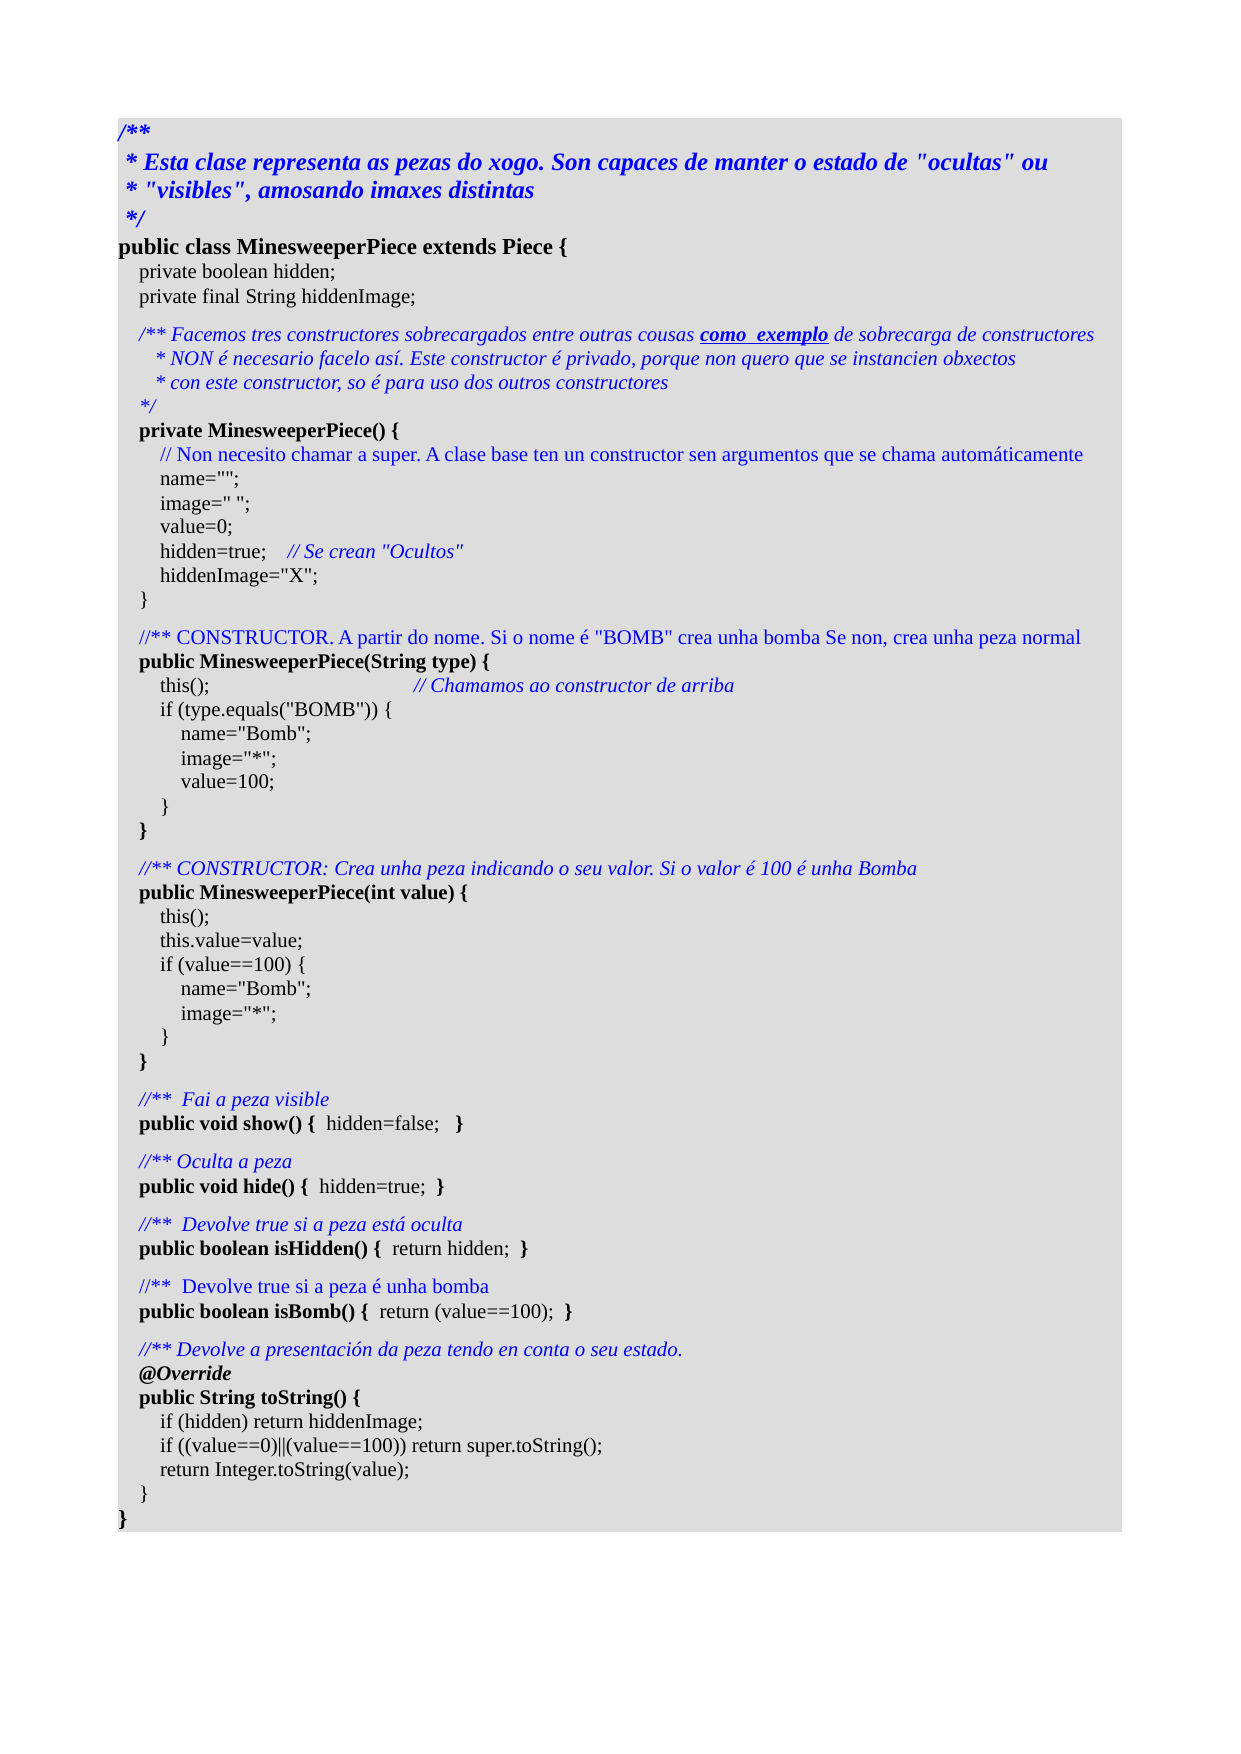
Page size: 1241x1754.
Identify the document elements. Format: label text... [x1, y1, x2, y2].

text if (value==100) { [118, 952, 1122, 976]
text * con este constructor, so é para uso dos outros constructores [118, 370, 1122, 394]
text /** [118, 118, 1122, 147]
text hiddenImage="X"; [118, 563, 1122, 587]
text */ [118, 394, 1122, 418]
text } [118, 1048, 1122, 1073]
text public MinesweeperPiece(int value) { [118, 880, 1122, 904]
text /** Facemos tres constructores sobrecargados entre outras cousas como exemplo de sobrecarga de constructores [118, 322, 1122, 346]
text } [118, 1024, 1122, 1048]
text public String toString() { [118, 1385, 1122, 1409]
text } [118, 1481, 1122, 1505]
text * "visibles", amosando imaxes distintas [118, 176, 1122, 204]
text name=""; [118, 466, 1122, 490]
text //** CONSTRUCTOR. A partir do nome. Si o nome é "BOMB" crea unha bomba Se non, crea unha peza normal [118, 625, 1122, 649]
text private MinesweeperPiece() { [118, 418, 1122, 442]
text //** Devolve true si a peza está oculta [118, 1212, 1122, 1236]
text name="Bomb"; [118, 721, 1122, 745]
text this(); [118, 904, 1122, 928]
text //** Oculta a peza [118, 1149, 1122, 1173]
text public class MinesweeperPiece extends Piece { [118, 233, 1122, 259]
text //** Devolve true si a peza é unha bomba [118, 1274, 1122, 1298]
text * NON é necesario facelo así. Este constructor é privado, porque non quero que se instancien obxectos [118, 346, 1122, 370]
text @Override [118, 1361, 1122, 1385]
text private final String hiddenImage; [118, 283, 1122, 308]
text value=0; [118, 514, 1122, 538]
text this.value=value; [118, 928, 1122, 952]
text } [118, 818, 1122, 842]
text if (hidden) return hiddenImage; [118, 1409, 1122, 1433]
text // Non necesito chamar a super. A clase base ten un constructor sen argumentos que se chama automáticamente [118, 442, 1122, 466]
text name="Bomb"; [118, 976, 1122, 1000]
text public MinesweeperPiece(String type) { [118, 649, 1122, 673]
text return Integer.toString(value); [118, 1457, 1122, 1481]
text } [118, 793, 1122, 818]
text //** Fai a peza visible [118, 1087, 1122, 1111]
text //** CONSTRUCTOR: Crea unha peza indicando o seu valor. Si o valor é 100 é unha Bomba [118, 856, 1122, 880]
text public void show() { hidden=false; } [118, 1111, 1122, 1135]
text */ [118, 204, 1122, 233]
text public void hide() { hidden=true; } [118, 1173, 1122, 1198]
text image="*"; [118, 1000, 1122, 1024]
text public boolean isHidden() { return hidden; } [118, 1236, 1122, 1260]
text image="*"; [118, 745, 1122, 769]
text this(); // Chamamos ao constructor de arriba [118, 673, 1122, 697]
text hidden=true; // Se crean "Ocultos" [118, 538, 1122, 563]
text //** Devolve a presentación da peza tendo en conta o seu estado. [118, 1337, 1122, 1361]
text image=" "; [118, 490, 1122, 514]
text * Esta clase representa as pezas do xogo. Son capaces de manter o estado de "ocultas" ou [118, 147, 1122, 176]
text value=100; [118, 769, 1122, 793]
text } [118, 587, 1122, 611]
text public boolean isBomb() { return (value==100); } [118, 1298, 1122, 1323]
text if ((value==0)||(value==100)) return super.toString(); [118, 1433, 1122, 1457]
text } [118, 1505, 1122, 1532]
text if (type.equals("BOMB")) { [118, 697, 1122, 721]
text private boolean hidden; [118, 259, 1122, 283]
